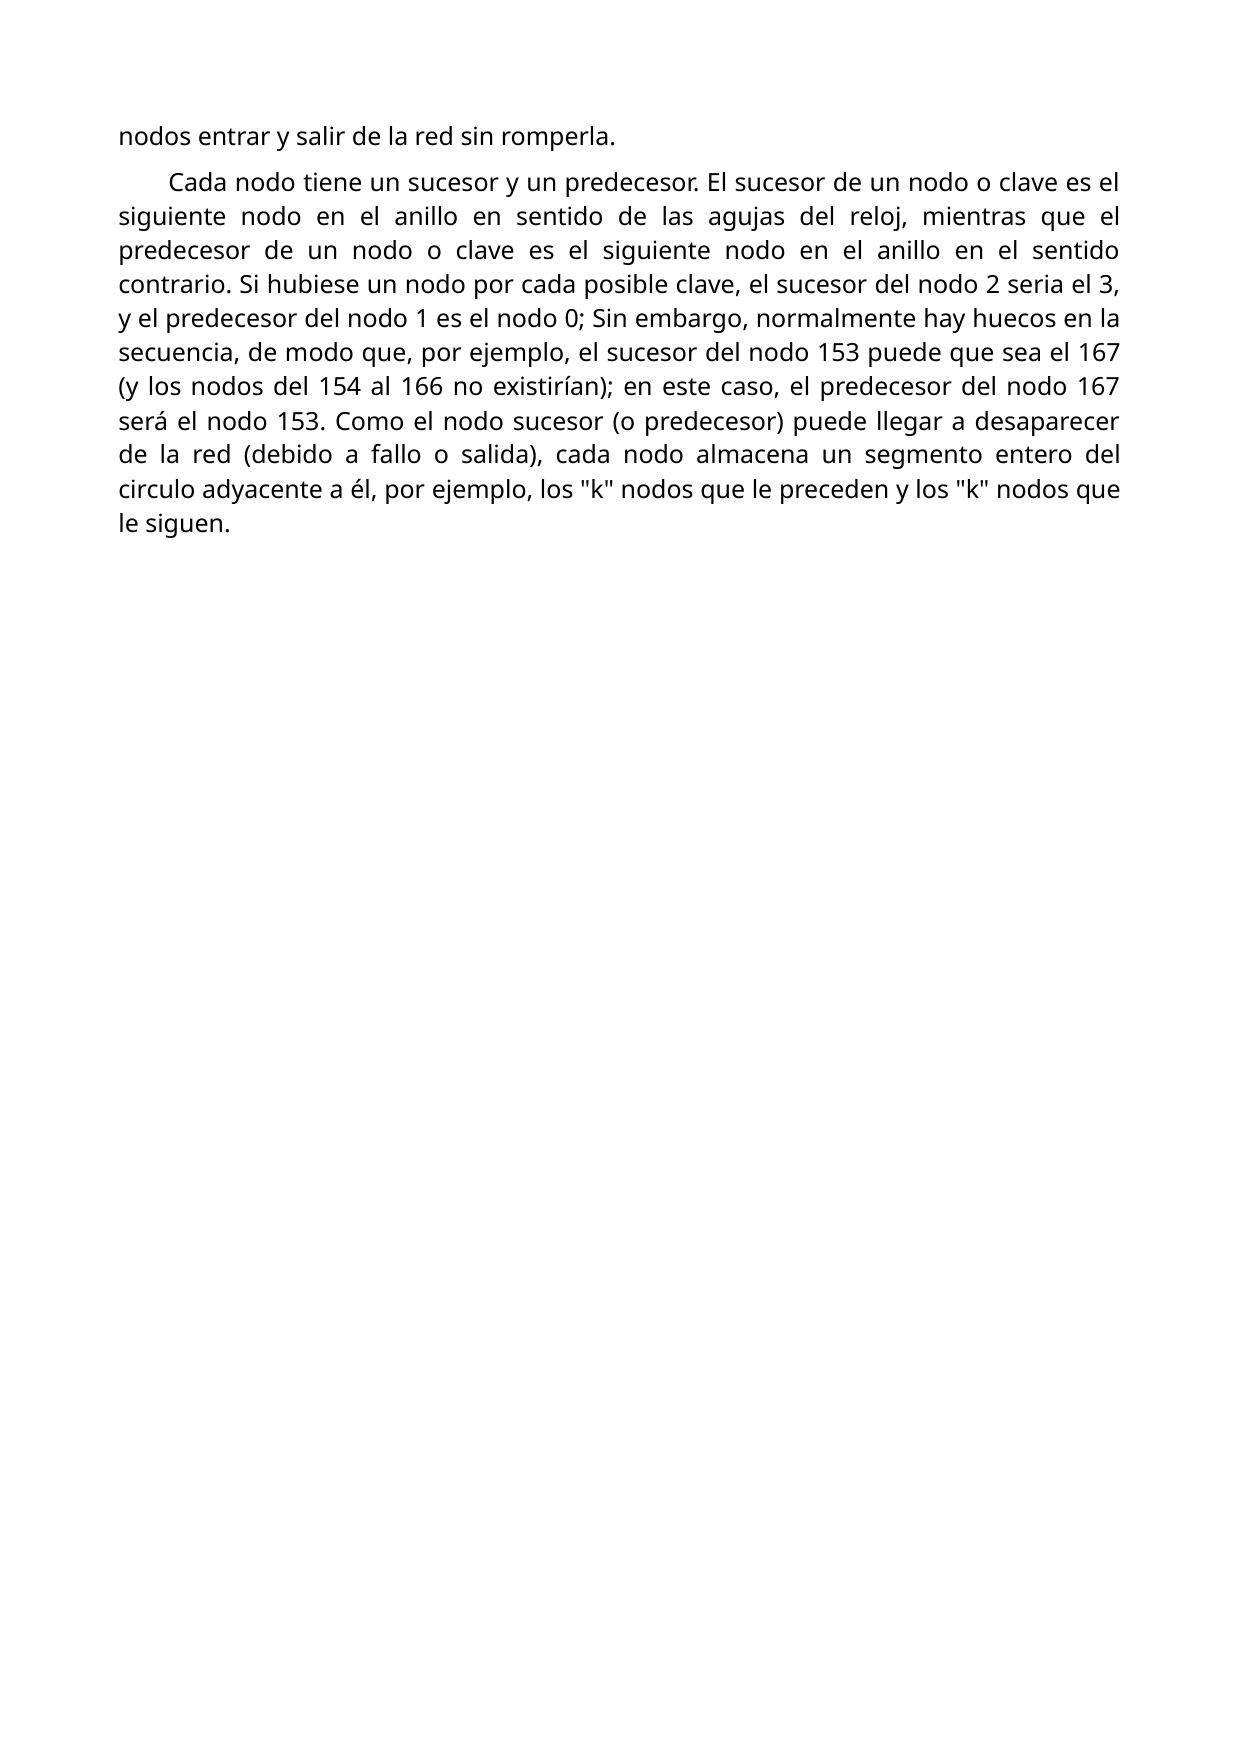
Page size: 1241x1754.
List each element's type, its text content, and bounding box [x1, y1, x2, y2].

text Cada nodo tiene un sucesor y un predecesor. El sucesor de un nodo o clave es el siguiente nodo en el anillo en sentido de las agujas del reloj, mientras que el predecesor de un nodo o clave es el siguiente nodo en el anillo en el sentido contrario. Si hubiese un nodo por cada posible clave, el sucesor del nodo 2 seria el 3, y el predecesor del nodo 1 es el nodo 0; Sin embargo, normalmente hay huecos en la secuencia, de modo que, por ejemplo, el sucesor del nodo 153 puede que sea el 167 (y los nodos del 154 al 166 no existirían); en este caso, el predecesor del nodo 167 será el nodo 153. Como el nodo sucesor (o predecesor) puede llegar a desaparecer de la red (debido a fallo o salida), cada nodo almacena un segmento entero del circulo adyacente a él, por ejemplo, los "k" nodos que le preceden y los "k" nodos que le siguen. [118, 165, 1122, 539]
text nodos entrar y salir de la red sin romperla. [118, 118, 1122, 152]
